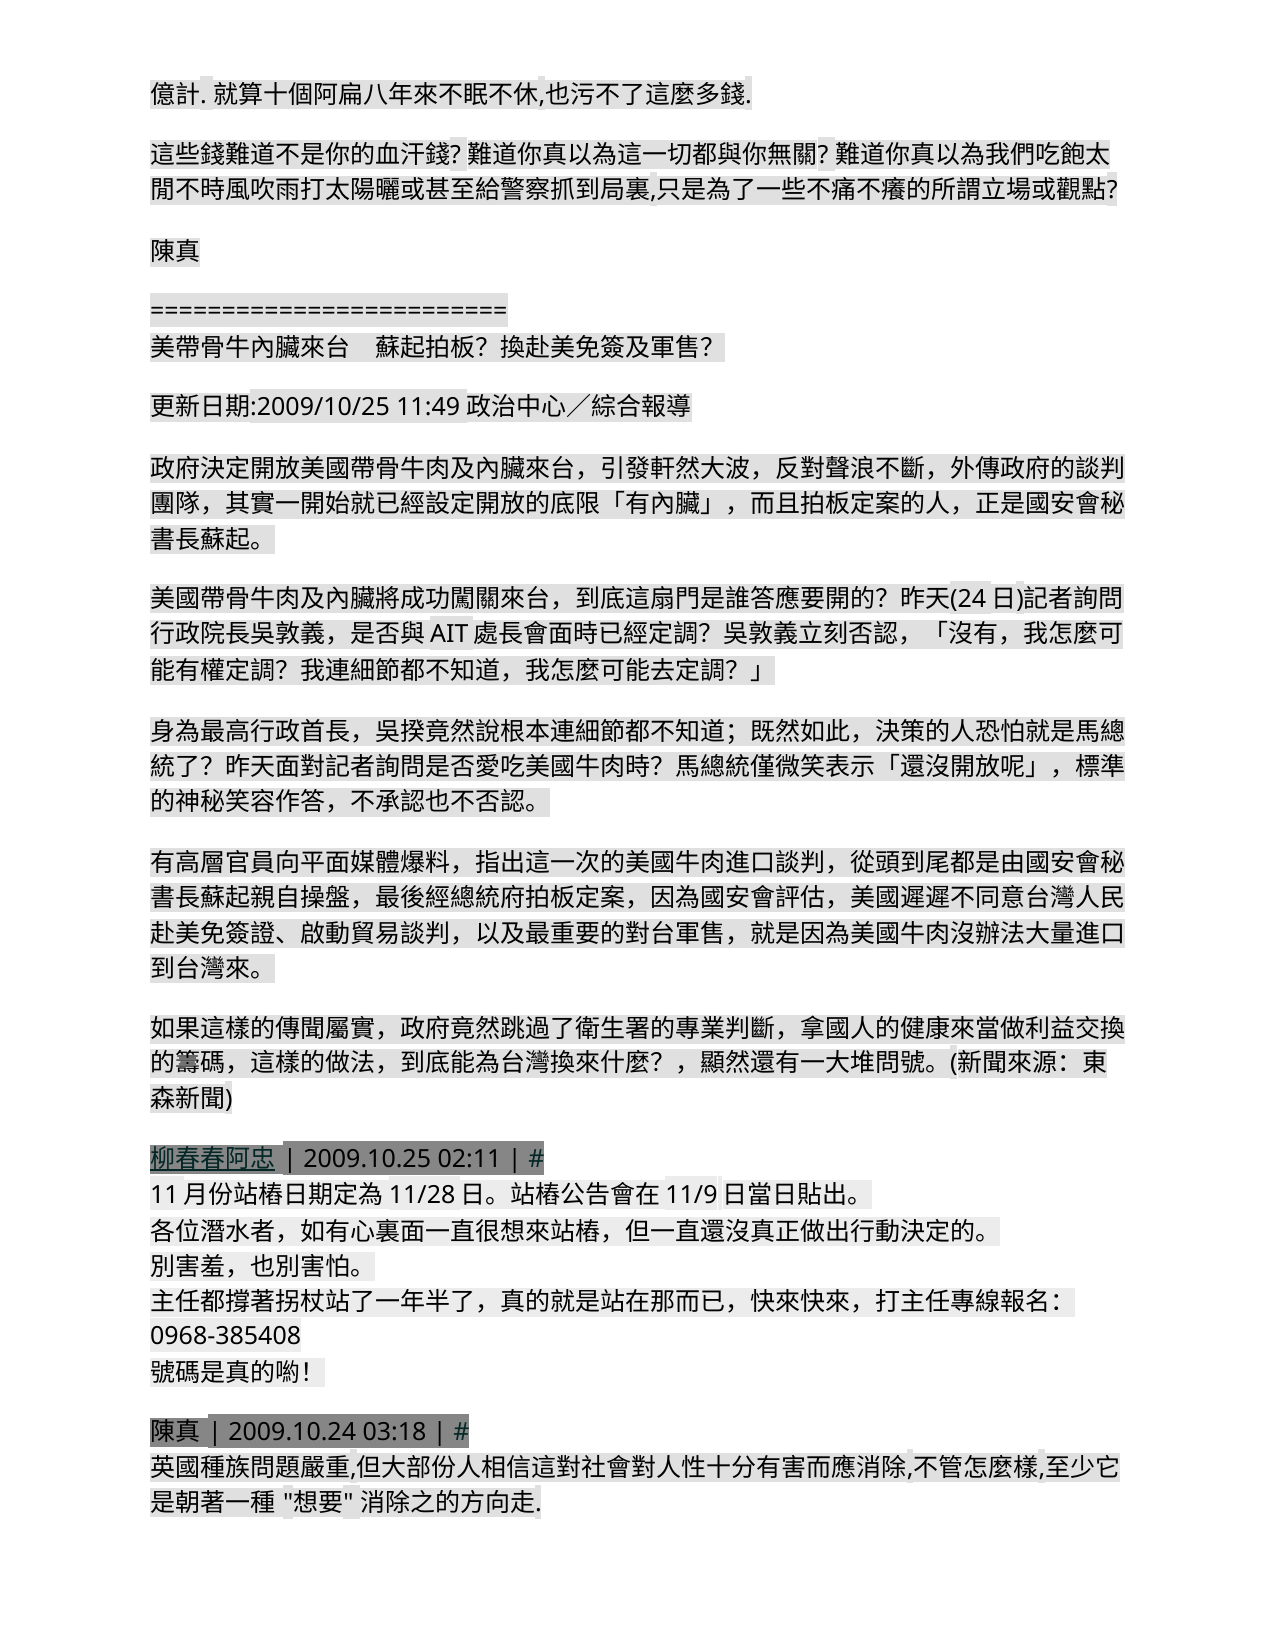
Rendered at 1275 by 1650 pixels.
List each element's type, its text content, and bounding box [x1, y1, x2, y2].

text ========================= 美帶骨牛內臟來台 蘇起拍板？換赴美免簽及軍售？ [150, 292, 1125, 362]
text 英國種族問題嚴重,但大部份人相信這對社會對人性十分有害而應消除,不管怎麼樣,至少它是朝著一種 "想要" 消除之的方向走. [150, 1448, 1125, 1519]
text 這些錢難道不是你的血汗錢? 難道你真以為這一切都與你無關? 難道你真以為我們吃飽太閒不時風吹雨打太陽曬或甚至給警察抓到局裏,只是為了一些不痛不癢的所謂立場或觀點? [150, 135, 1125, 206]
text 政府決定開放美國帶骨牛肉及內臟來台，引發軒然大波，反對聲浪不斷，外傳政府的談判團隊，其實一開始就已經設定開放的底限「有內臟」，而且拍板定案的人，正是國安會秘書長蘇起。 [150, 448, 1125, 554]
text 更新日期:2009/10/25 11:49 政治中心／綜合報導 [150, 387, 1125, 423]
text 美國帶骨牛肉及內臟將成功闖關來台，到底這扇門是誰答應要開的？昨天(24日)記者詢問行政院長吳敦義，是否與AIT處長會面時已經定調？吳敦義立刻否認，「沒有，我怎麼可能有權定調？我連細節都不知道，我怎麼可能去定調？」 [150, 579, 1125, 685]
text 11月份站樁日期定為11/28日。站樁公告會在11/9日當日貼出。 各位潛水者，如有心裏面一直很想來站樁，但一直還沒真正做出行動決定的。 別害羞，也別害怕。 主任都撐著拐杖站了一年半了，真的就是站在那而已，快來快來，打主任專線報名： 0968-385408 號碼是真的喲！ [150, 1175, 1125, 1387]
text 有高層官員向平面媒體爆料，指出這一次的美國牛肉進口談判，從頭到尾都是由國安會秘書長蘇起親自操盤，最後經總統府拍板定案，因為國安會評估，美國遲遲不同意台灣人民赴美免簽證、啟動貿易談判，以及最重要的對台軍售，就是因為美國牛肉沒辦法大量進口到台灣來。 [150, 842, 1125, 983]
text 陳真 | 2009.10.24 03:18 | # [150, 1412, 1125, 1448]
text 身為最高行政首長，吳揆竟然說根本連細節都不知道；既然如此，決策的人恐怕就是馬總統了？昨天面對記者詢問是否愛吃美國牛肉時？馬總統僅微笑表示「還沒開放呢」，標準的神秘笑容作答，不承認也不否認。 [150, 710, 1125, 817]
text 如果這樣的傳聞屬實，政府竟然跳過了衛生署的專業判斷，拿國人的健康來當做利益交換的籌碼，這樣的做法，到底能為台灣換來什麼？，顯然還有一大堆問號。(新聞來源：東森新聞) [150, 1008, 1125, 1114]
text 陳真 [150, 231, 1125, 267]
text 億計. 就算十個阿扁八年來不眠不休,也污不了這麼多錢. [150, 75, 1125, 110]
text 柳春春阿忠 | 2009.10.25 02:11 | # [150, 1139, 1125, 1175]
